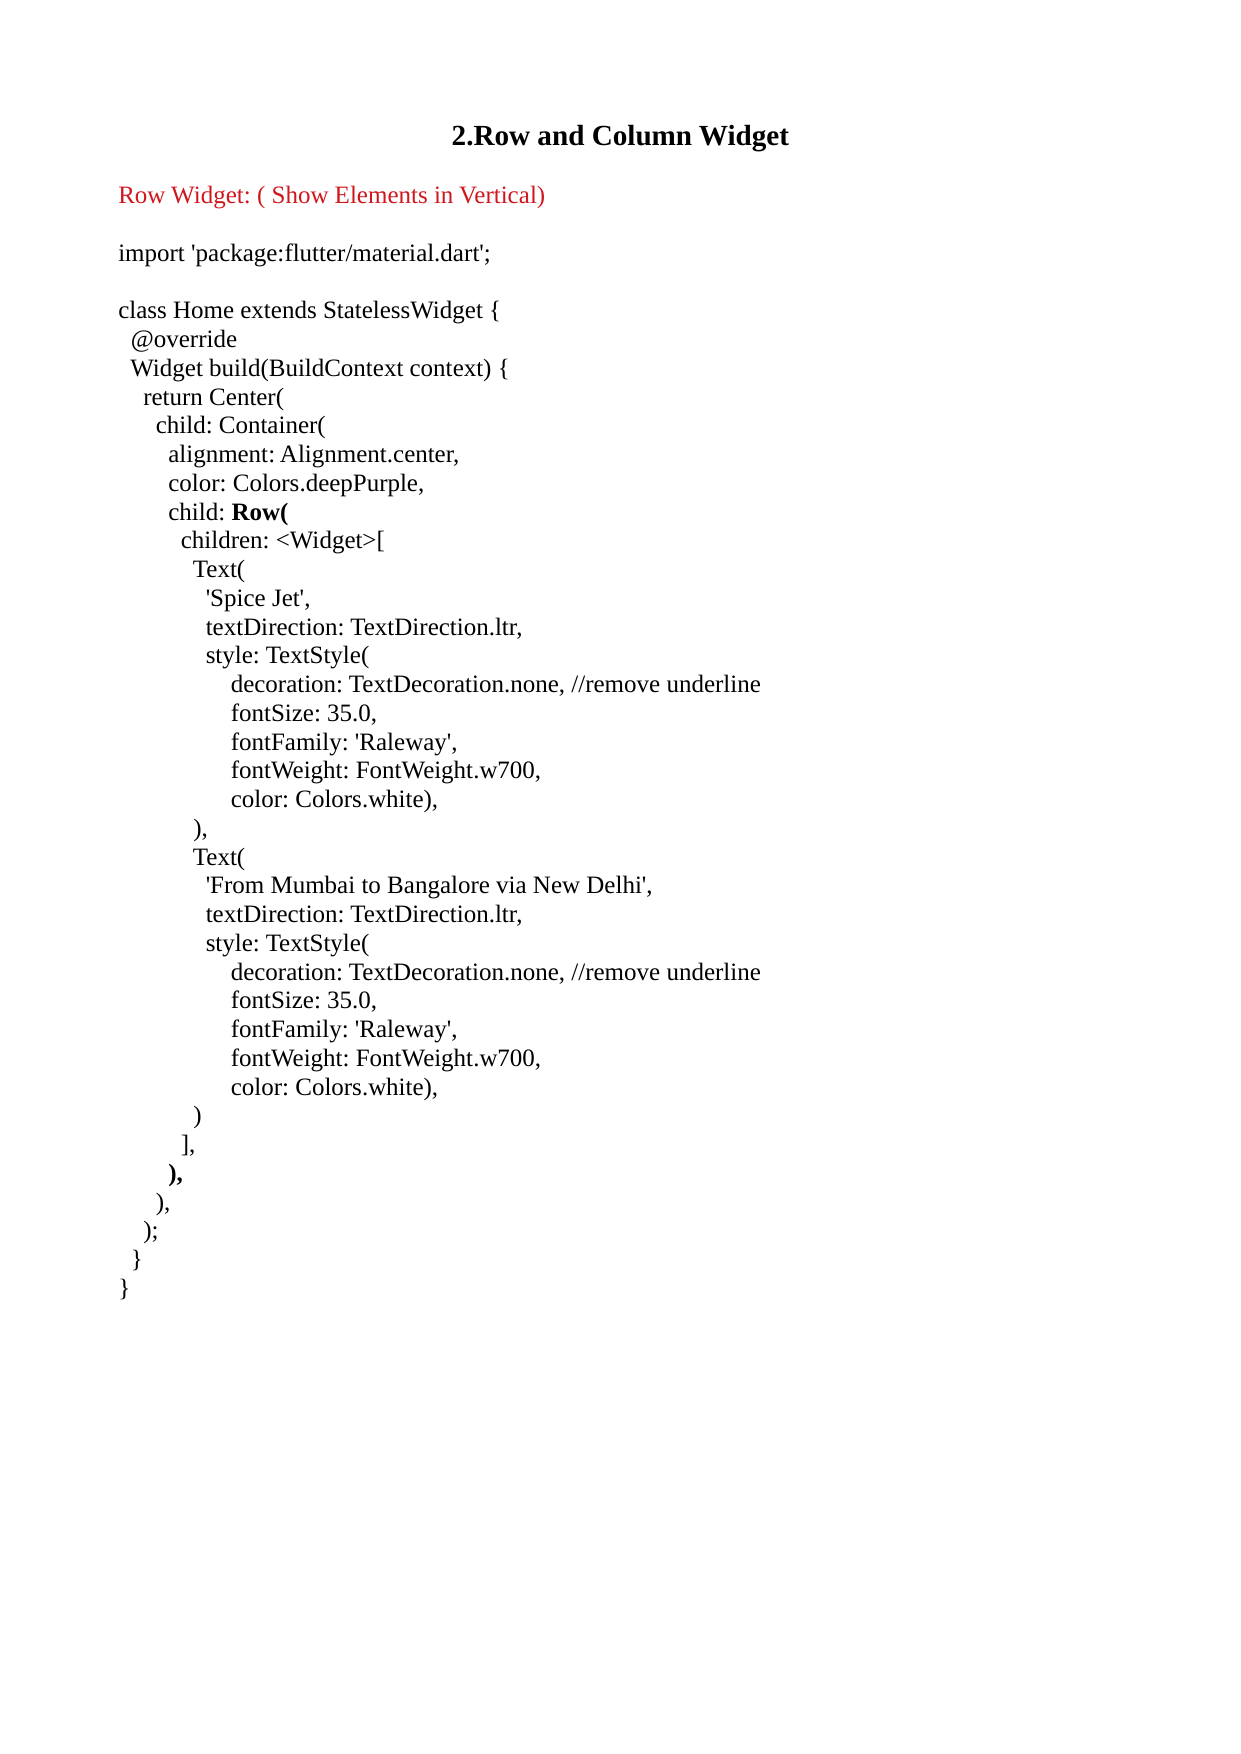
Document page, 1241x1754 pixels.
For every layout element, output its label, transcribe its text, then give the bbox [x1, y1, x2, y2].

text alignment: Alignment.center, [118, 439, 1122, 468]
text Text( [118, 842, 1122, 870]
text @override [118, 324, 1122, 353]
text child: Row( [118, 497, 1122, 525]
text ) [118, 1100, 1122, 1129]
text fontFamily: 'Raleway', [118, 727, 1122, 755]
text class Home extends StatelessWidget { [118, 295, 1122, 324]
text style: TextStyle( [118, 640, 1122, 669]
text color: Colors.white), [118, 784, 1122, 813]
text } [118, 1273, 1122, 1302]
text ], [118, 1129, 1122, 1158]
text fontWeight: FontWeight.w700, [118, 1043, 1122, 1072]
text fontFamily: 'Raleway', [118, 1014, 1122, 1043]
text decoration: TextDecoration.none, //remove underline [118, 669, 1122, 698]
text child: Container( [118, 410, 1122, 439]
text ); [118, 1215, 1122, 1244]
text ), [118, 813, 1122, 842]
text textDirection: TextDirection.ltr, [118, 899, 1122, 928]
text style: TextStyle( [118, 928, 1122, 957]
text 2.Row and Column Widget [118, 118, 1122, 152]
text fontSize: 35.0, [118, 985, 1122, 1014]
text Row Widget: ( Show Elements in Vertical) [118, 180, 1122, 209]
text color: Colors.white), [118, 1072, 1122, 1100]
text decoration: TextDecoration.none, //remove underline [118, 957, 1122, 985]
text fontSize: 35.0, [118, 698, 1122, 727]
text } [118, 1244, 1122, 1273]
text ), [118, 1158, 1122, 1187]
text color: Colors.deepPurple, [118, 468, 1122, 497]
text 'Spice Jet', [118, 583, 1122, 612]
text return Center( [118, 382, 1122, 410]
text Text( [118, 554, 1122, 583]
text 'From Mumbai to Bangalore via New Delhi', [118, 870, 1122, 899]
text textDirection: TextDirection.ltr, [118, 612, 1122, 640]
text fontWeight: FontWeight.w700, [118, 755, 1122, 784]
text import 'package:flutter/material.dart'; [118, 238, 1122, 267]
text Widget build(BuildContext context) { [118, 353, 1122, 382]
text children: <Widget>[ [118, 525, 1122, 554]
text ), [118, 1187, 1122, 1215]
